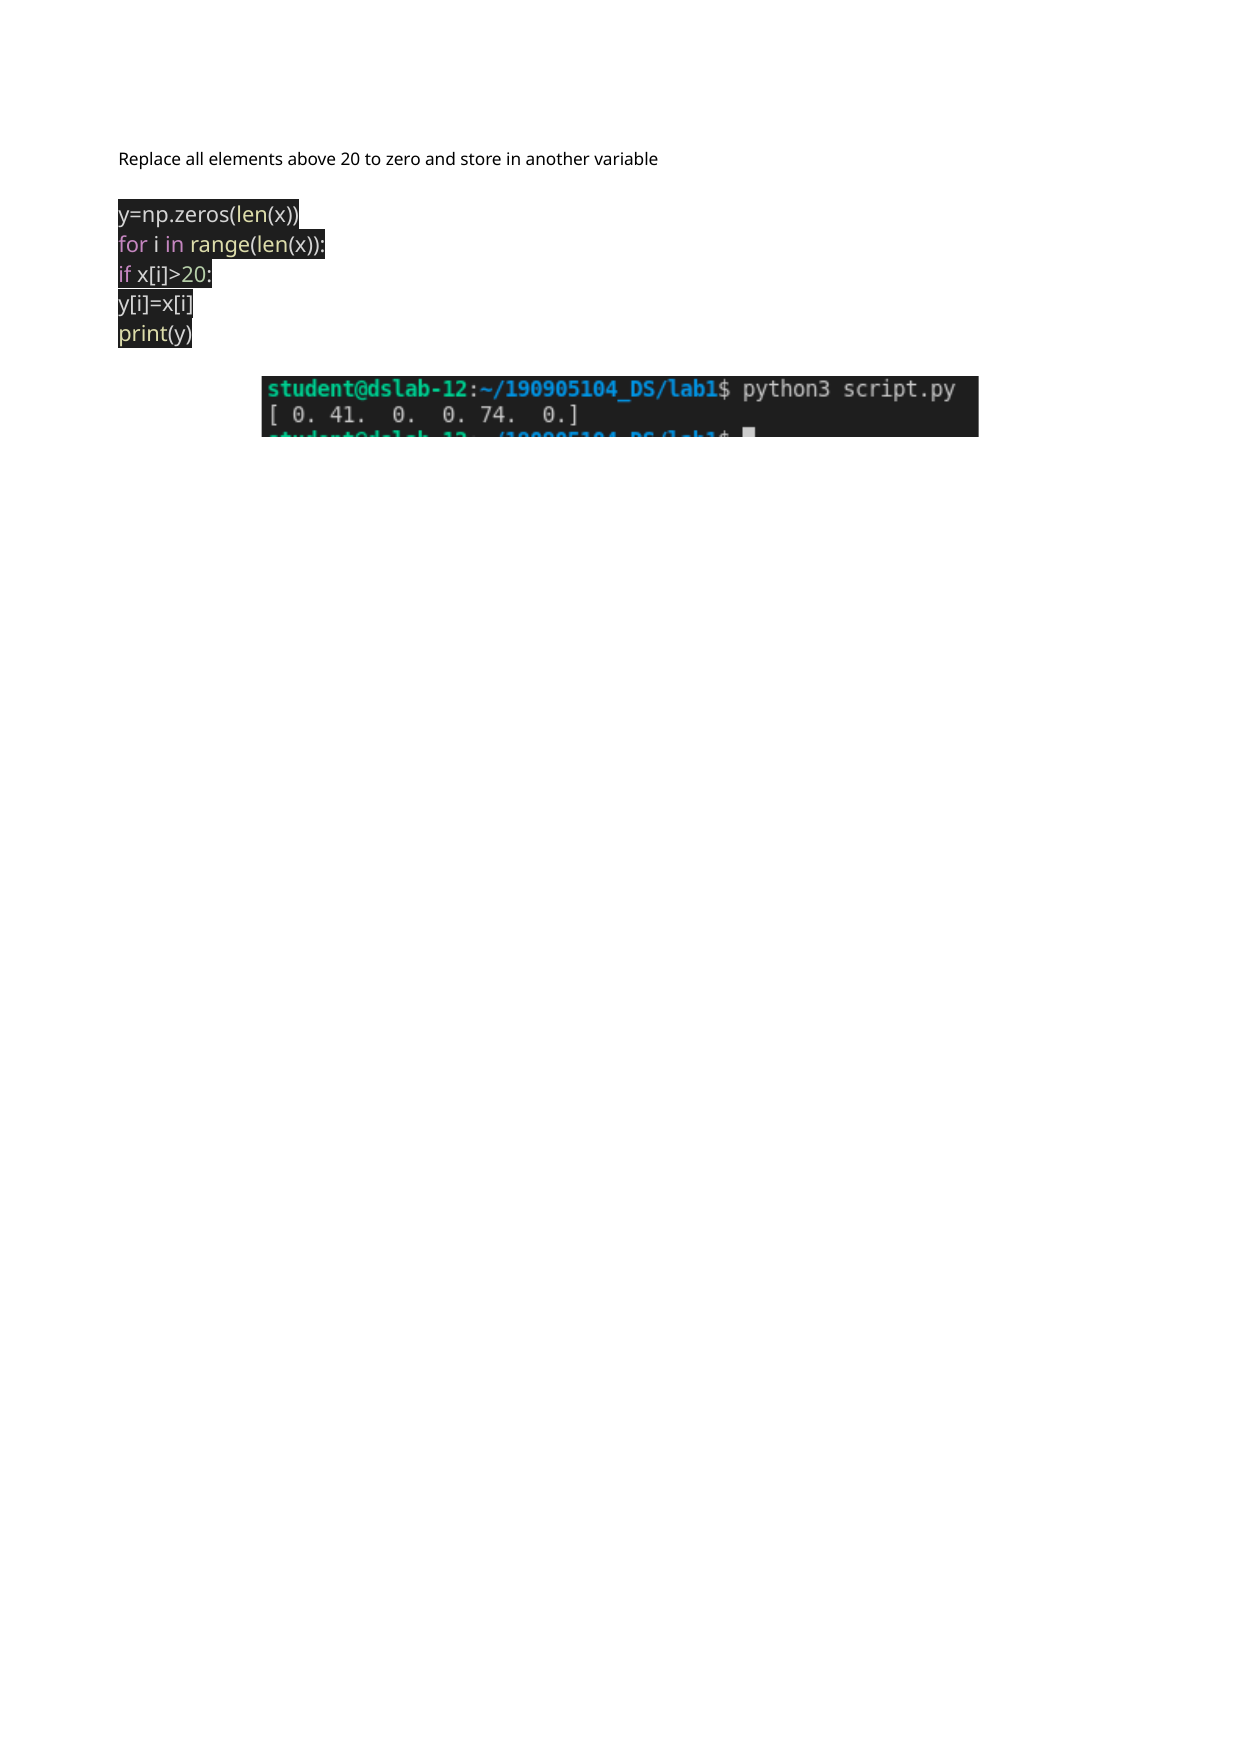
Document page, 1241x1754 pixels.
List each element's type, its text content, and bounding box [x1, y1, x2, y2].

text print(y) [118, 318, 1122, 348]
text y=np.zeros(len(x)) [118, 199, 1122, 229]
text Replace all elements above 20 to zero and store in another variable [118, 147, 1122, 170]
text for i in range(len(x)): [118, 229, 1122, 259]
text if x[i]>20: [118, 259, 1122, 288]
picture [261, 376, 979, 437]
text y[i]=x[i] [118, 288, 1122, 318]
